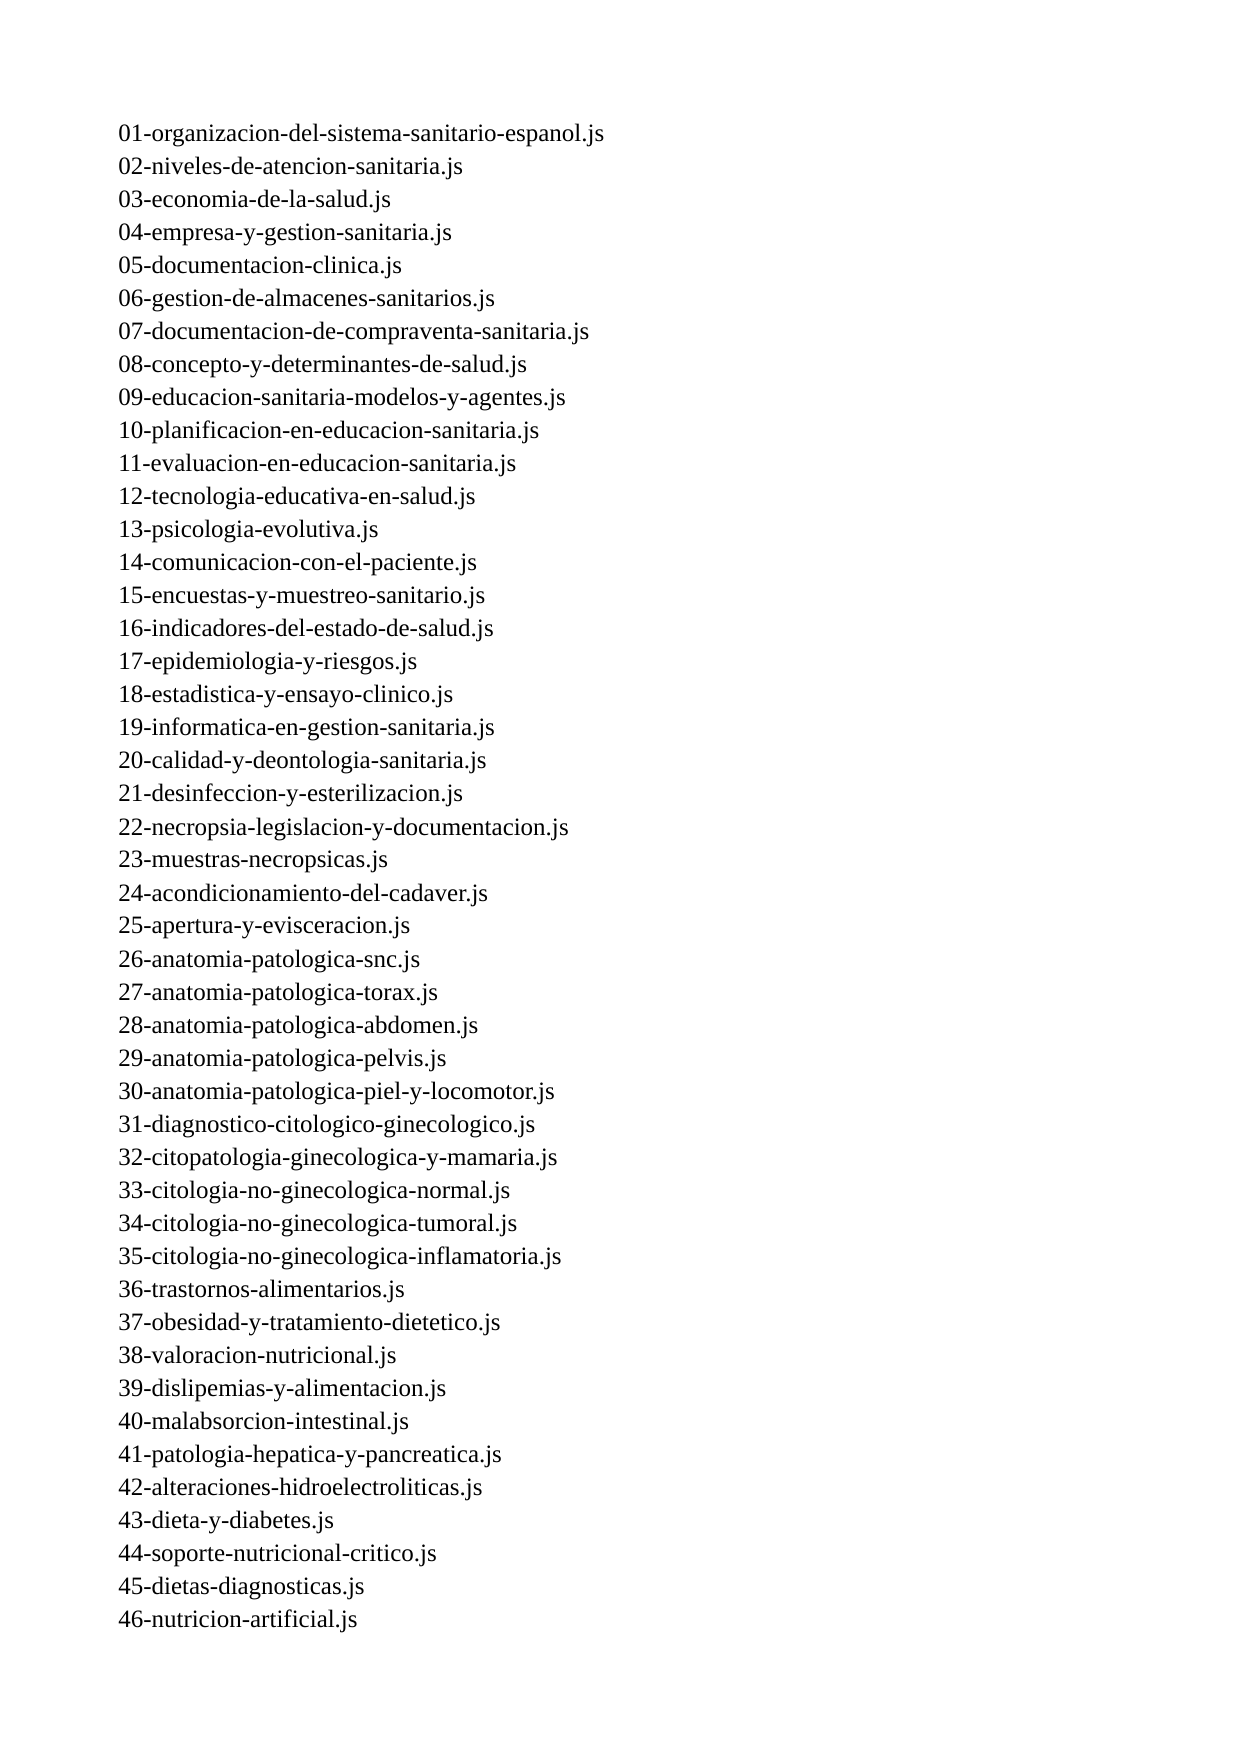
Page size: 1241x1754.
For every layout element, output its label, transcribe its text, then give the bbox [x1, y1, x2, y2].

text 01-organizacion-del-sistema-sanitario-espanol.js 02-niveles-de-atencion-sanitaria.js 03-economia-de-la-salud.js 04-empresa-y-gestion-sanitaria.js 05-documentacion-clinica.js 06-gestion-de-almacenes-sanitarios.js 07-documentacion-de-compraventa-sanitaria.js 08-concepto-y-determinantes-de-salud.js 09-educacion-sanitaria-modelos-y-agentes.js 10-planificacion-en-educacion-sanitaria.js 11-evaluacion-en-educacion-sanitaria.js 12-tecnologia-educativa-en-salud.js 13-psicologia-evolutiva.js 14-comunicacion-con-el-paciente.js 15-encuestas-y-muestreo-sanitario.js 16-indicadores-del-estado-de-salud.js 17-epidemiologia-y-riesgos.js 18-estadistica-y-ensayo-clinico.js 19-informatica-en-gestion-sanitaria.js 20-calidad-y-deontologia-sanitaria.js 21-desinfeccion-y-esterilizacion.js 22-necropsia-legislacion-y-documentacion.js 23-muestras-necropsicas.js 24-acondicionamiento-del-cadaver.js 25-apertura-y-evisceracion.js 26-anatomia-patologica-snc.js 27-anatomia-patologica-torax.js 28-anatomia-patologica-abdomen.js 29-anatomia-patologica-pelvis.js 30-anatomia-patologica-piel-y-locomotor.js 31-diagnostico-citologico-ginecologico.js 32-citopatologia-ginecologica-y-mamaria.js 33-citologia-no-ginecologica-normal.js 34-citologia-no-ginecologica-tumoral.js 35-citologia-no-ginecologica-inflamatoria.js 36-trastornos-alimentarios.js 37-obesidad-y-tratamiento-dietetico.js 38-valoracion-nutricional.js 39-dislipemias-y-alimentacion.js 40-malabsorcion-intestinal.js 41-patologia-hepatica-y-pancreatica.js 42-alteraciones-hidroelectroliticas.js 43-dieta-y-diabetes.js 44-soporte-nutricional-critico.js 45-dietas-diagnosticas.js 46-nutricion-artificial.js [118, 118, 1122, 1633]
